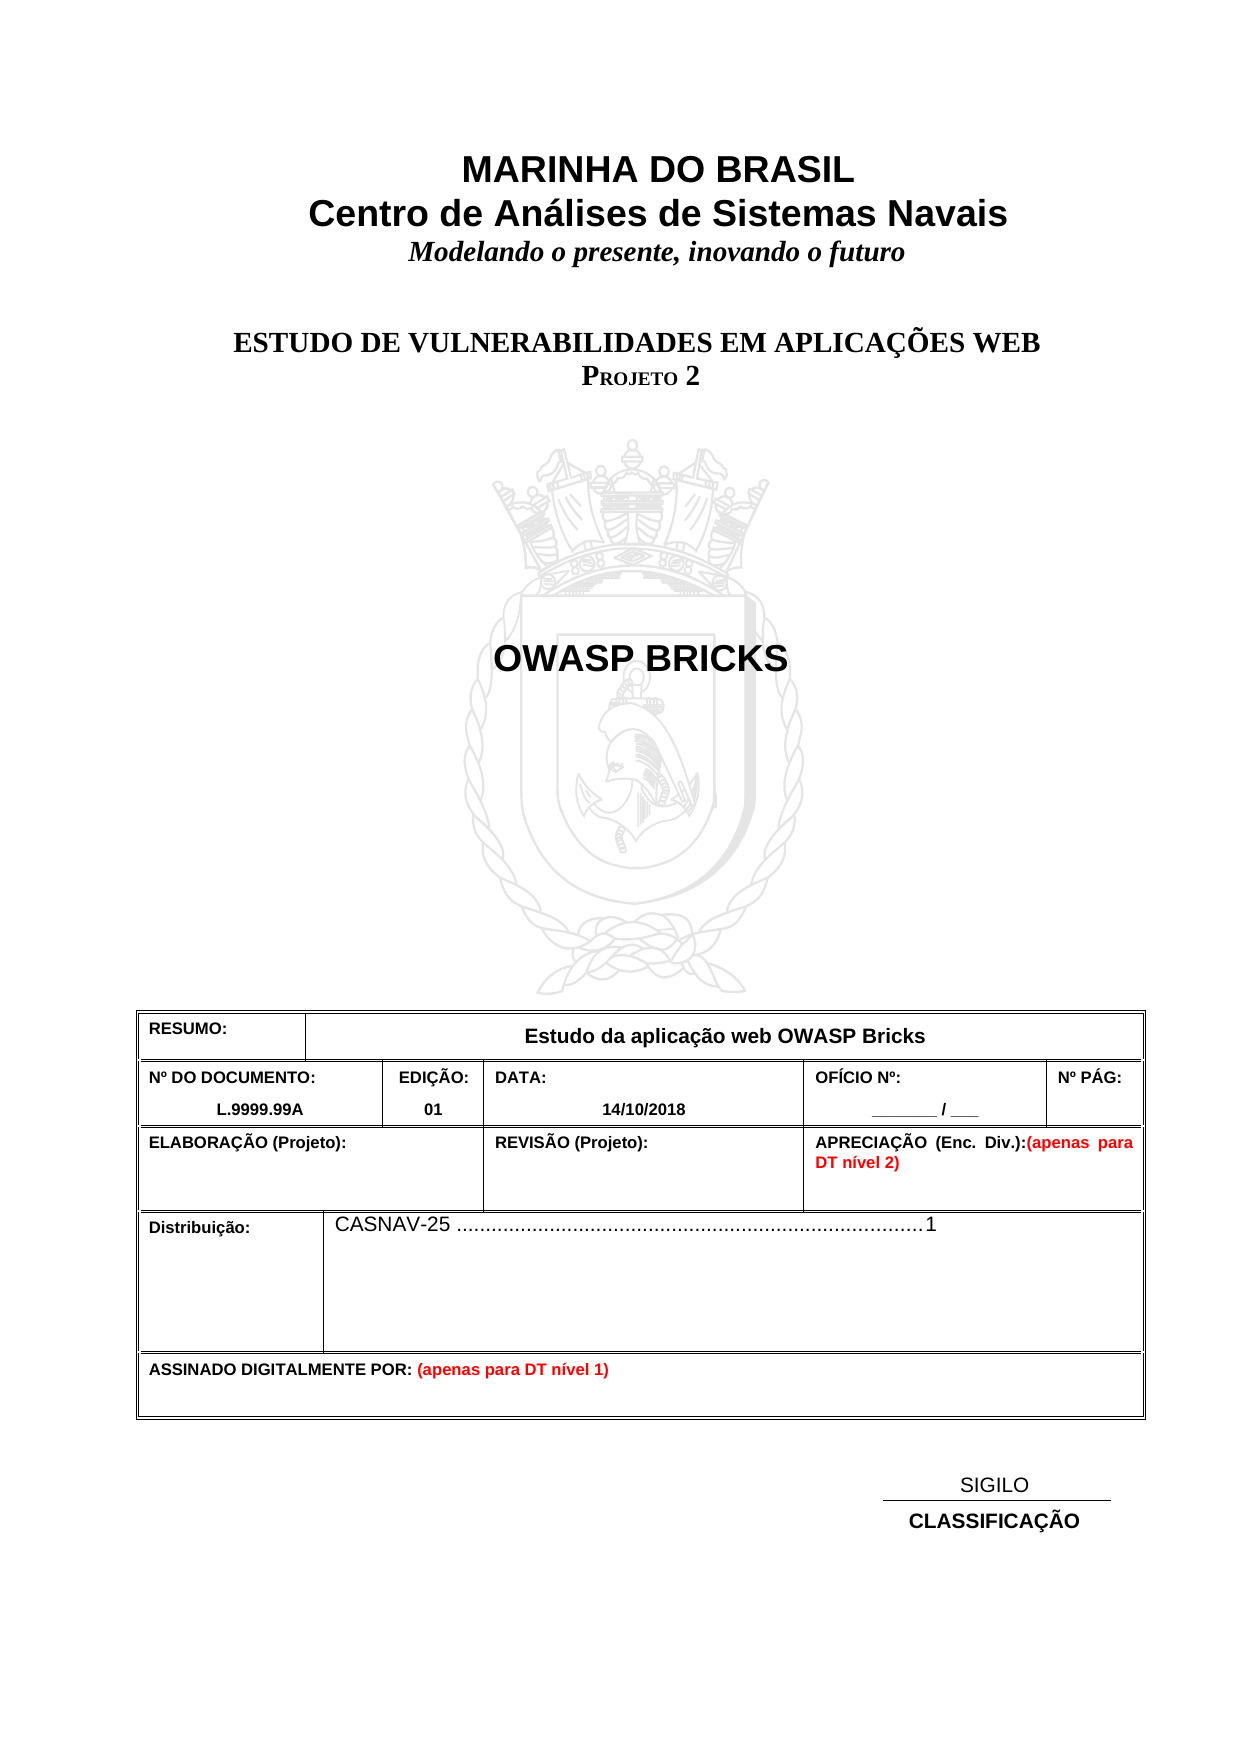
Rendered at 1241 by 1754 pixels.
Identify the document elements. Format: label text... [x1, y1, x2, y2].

table_cell EDIÇÃO: [383, 1062, 483, 1093]
table_cell 14/10/2018 [484, 1093, 803, 1125]
table_cell L.9999.99A [139, 1093, 382, 1125]
table_cell [1047, 1093, 1143, 1125]
text OWASP BRICKS [756, 646, 775, 679]
text SIGILO [864, 1473, 1125, 1497]
text OWASP BRICKS [778, 636, 1134, 679]
table_header Estudo da aplicação web OWASP Bricks [306, 1014, 1143, 1059]
text OWASP BRICKS [493, 664, 520, 679]
table_cell Distribuição: [137, 1210, 323, 1351]
text OWASP BRICKS [501, 649, 515, 667]
table_cell CASNAV-25 1 [324, 1210, 1144, 1351]
text OWASP BRICKS [492, 636, 503, 666]
table_cell Nº PÁG: [1047, 1059, 1144, 1093]
table_cell Nº DO DOCUMENTO: [137, 1059, 382, 1093]
table_cell 01 [383, 1093, 483, 1125]
text OWASP BRICKS [778, 650, 788, 679]
text ESTUDO DE VULNERABILIDADES EM APLICAÇÕES WEB [148, 325, 1134, 358]
text OWASP BRICKS [148, 636, 489, 679]
table_cell OFÍCIO Nº: [804, 1062, 1046, 1093]
text Projeto 2 [148, 358, 1134, 392]
text OWASP BRICKS [479, 646, 490, 679]
table_header MARINHA DO BRASIL Centro de Análises de Sistemas Navais Modelando o presente, inovando o futuro [136, 148, 1180, 267]
table_cell REVISÃO (Projeto): [484, 1128, 803, 1209]
table_cell APRECIAÇÃO (Enc. Div.):(apenas para DT nível 2) [804, 1125, 1144, 1209]
table_cell ASSINADO DIGITALMENTE POR: (apenas para DT nível 1) [137, 1351, 1144, 1416]
table_cell ELABORAÇÃO (Projeto): [137, 1125, 483, 1209]
table_cell _______ / ___ [804, 1093, 1046, 1125]
table_cell DATA: [484, 1062, 803, 1093]
text CLASSIFICAÇÃO [864, 1509, 1125, 1533]
table_header RESUMO: [139, 1014, 305, 1059]
